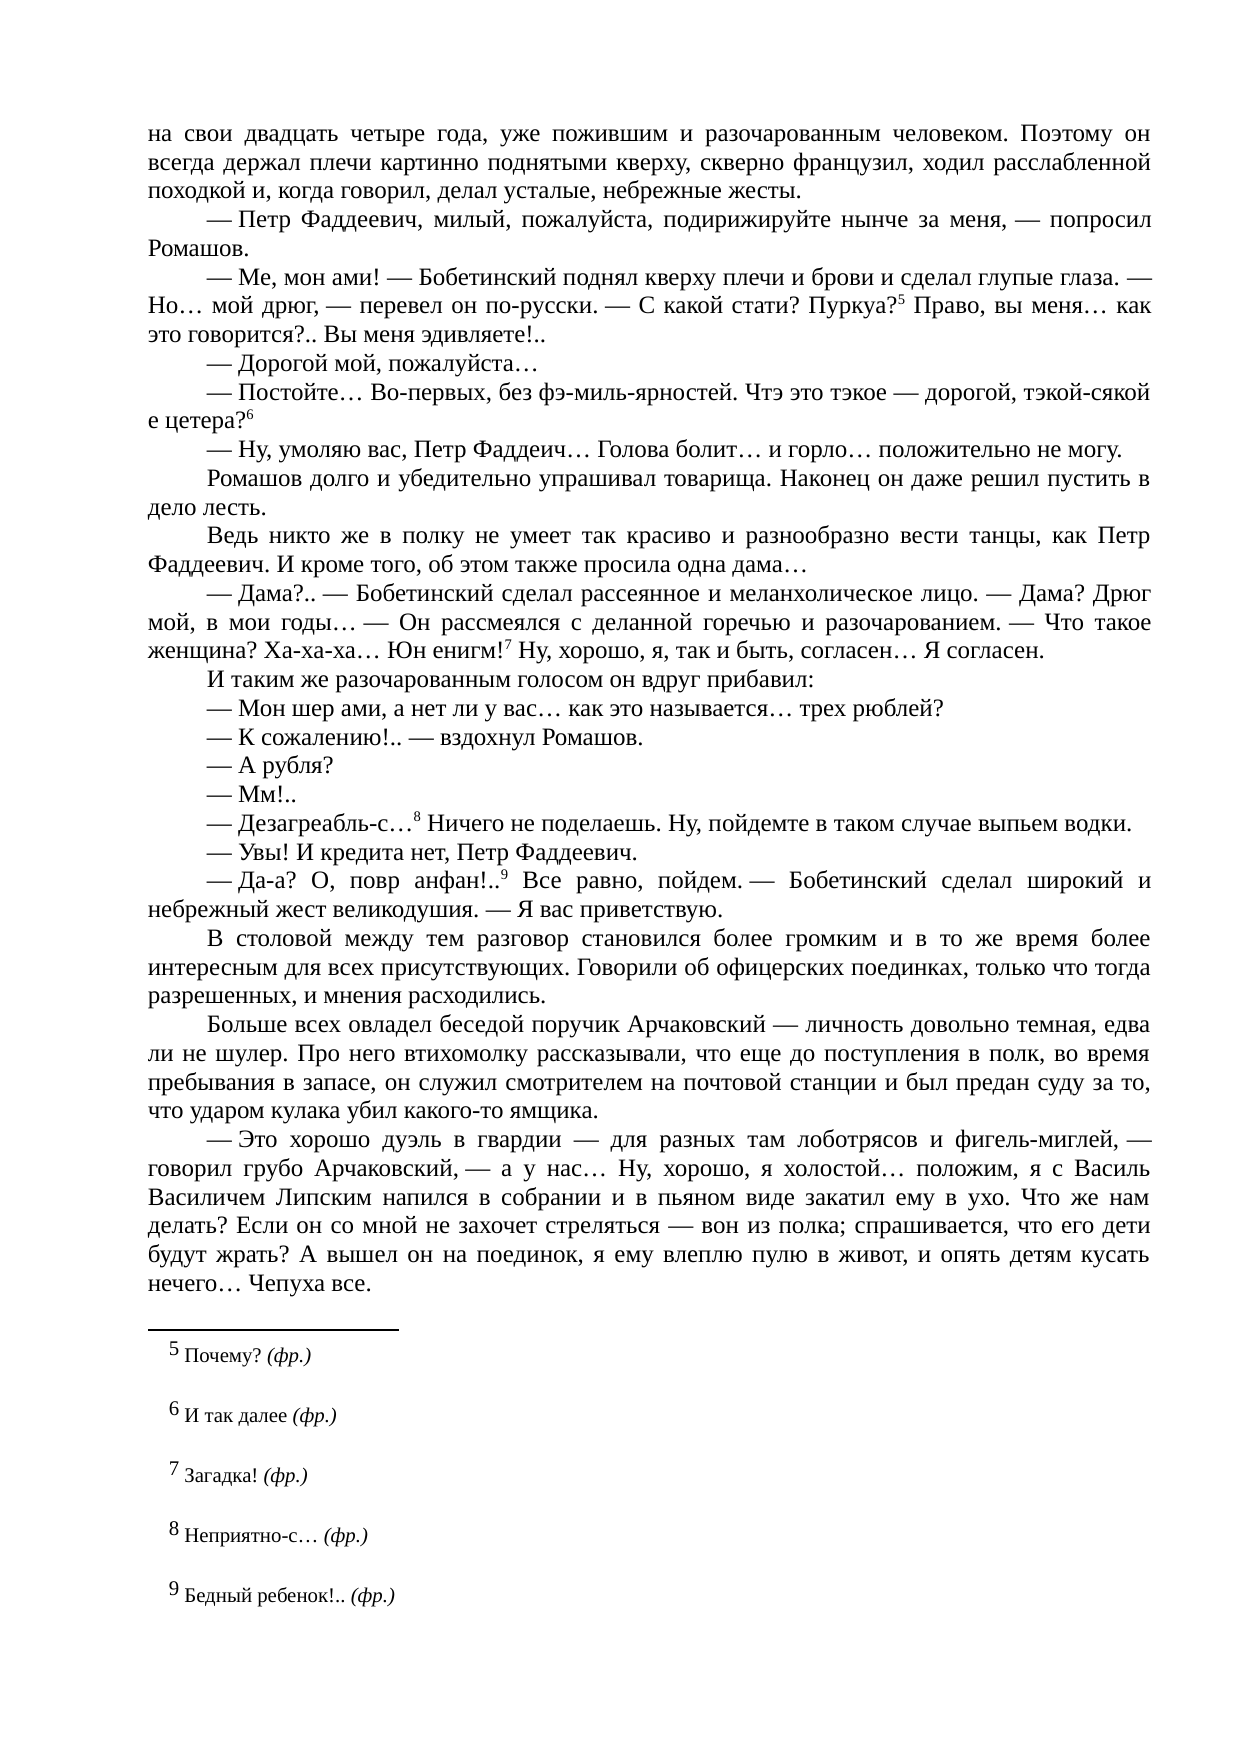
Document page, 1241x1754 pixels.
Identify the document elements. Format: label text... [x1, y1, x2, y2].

text — Дама?.. — Бобетинский сделал рассеянное и меланхолическое лицо. — Дама? Дрюг мой, в мои годы… — Он рассмеялся с деланной горечью и разочарованием. — Что такое женщина? Ха-ха-ха… Юн енигм! Ну, хорошо, я, так и быть, согласен… Я согласен. [148, 578, 1152, 664]
text И так далее (фр.) [148, 1396, 1152, 1427]
text — Да-а? О, повр анфан!.. Все равно, пойдем. — Бобетинский сделал широкий и небрежный жест великодушия. — Я вас приветствую. [148, 866, 1152, 923]
text Бедный ребенок!.. (фр.) [148, 1576, 1152, 1607]
text — Мм!.. [148, 779, 1152, 808]
text — Петр Фаддеевич, милый, пожалуйста, подирижируйте нынче за меня, — попросил Ромашов. [148, 204, 1152, 262]
text — Увы! И кредита нет, Петр Фаддеевич. [148, 837, 1152, 866]
text И таким же разочарованным голосом он вдруг прибавил: [148, 664, 1152, 693]
text — К сожалению!.. — вздохнул Ромашов. [148, 722, 1152, 751]
text — Постойте… Во-первых, без фэ-миль-ярностей. Чтэ это тэкое — дорогой, тэкой-сякой е цетера? [148, 377, 1152, 434]
text — Ме, мон ами! — Бобетинский поднял кверху плечи и брови и сделал глупые глаза. — Но… мой дрюг, — перевел он по-русски. — С какой стати? Пуркуа? Право, вы меня… как это говорится?.. Вы меня эдивляете!.. [148, 262, 1152, 348]
text Почему? (фр.) [148, 1336, 1152, 1367]
text — Ну, умоляю вас, Петр Фаддеич… Голова болит… и горло… положительно не могу. [148, 434, 1152, 463]
text — Это хорошо дуэль в гвардии — для разных там лоботрясов и фигель-миглей, — говорил грубо Арчаковский, — а у нас… Ну, хорошо, я холостой… положим, я с Василь Василичем Липским напился в собрании и в пьяном виде закатил ему в ухо. Что же нам делать? Если он со мной не захочет стреляться — вон из полка; спрашивается, что его дети будут жрать? А вышел он на поединок, я ему влеплю пулю в живот, и опять детям кусать нечего… Чепуха все. [148, 1124, 1152, 1297]
text Неприятно-с… (фр.) [148, 1516, 1152, 1547]
text на свои двадцать четыре года, уже пожившим и разочарованным человеком. Поэтому он всегда держал плечи картинно поднятыми кверху, скверно французил, ходил расслабленной походкой и, когда говорил, делал усталые, небрежные жесты. [148, 118, 1152, 204]
text Ромашов долго и убедительно упрашивал товарища. Наконец он даже решил пустить в дело лесть. [148, 463, 1152, 521]
text — Дезагреабль-с… Ничего не поделаешь. Ну, пойдемте в таком случае выпьем водки. [148, 808, 1152, 837]
text — Мон шер ами, а нет ли у вас… как это называется… трех рюблей? [148, 693, 1152, 722]
text Загадка! (фр.) [148, 1456, 1152, 1487]
text — А рубля? [148, 751, 1152, 779]
text В столовой между тем разговор становился более громким и в то же время более интересным для всех присутствующих. Говорили об офицерских поединках, только что тогда разрешенных, и мнения расходились. [148, 923, 1152, 1009]
text Ведь никто же в полку не умеет так красиво и разнообразно вести танцы, как Петр Фаддеевич. И кроме того, об этом также просила одна дама… [148, 521, 1152, 578]
text Больше всех овладел беседой поручик Арчаковский — личность довольно темная, едва ли не шулер. Про него втихомолку рассказывали, что еще до поступления в полк, во время пребывания в запасе, он служил смотрителем на почтовой станции и был предан суду за то, что ударом кулака убил какого-то ямщика. [148, 1009, 1152, 1124]
text — Дорогой мой, пожалуйста… [148, 348, 1152, 377]
